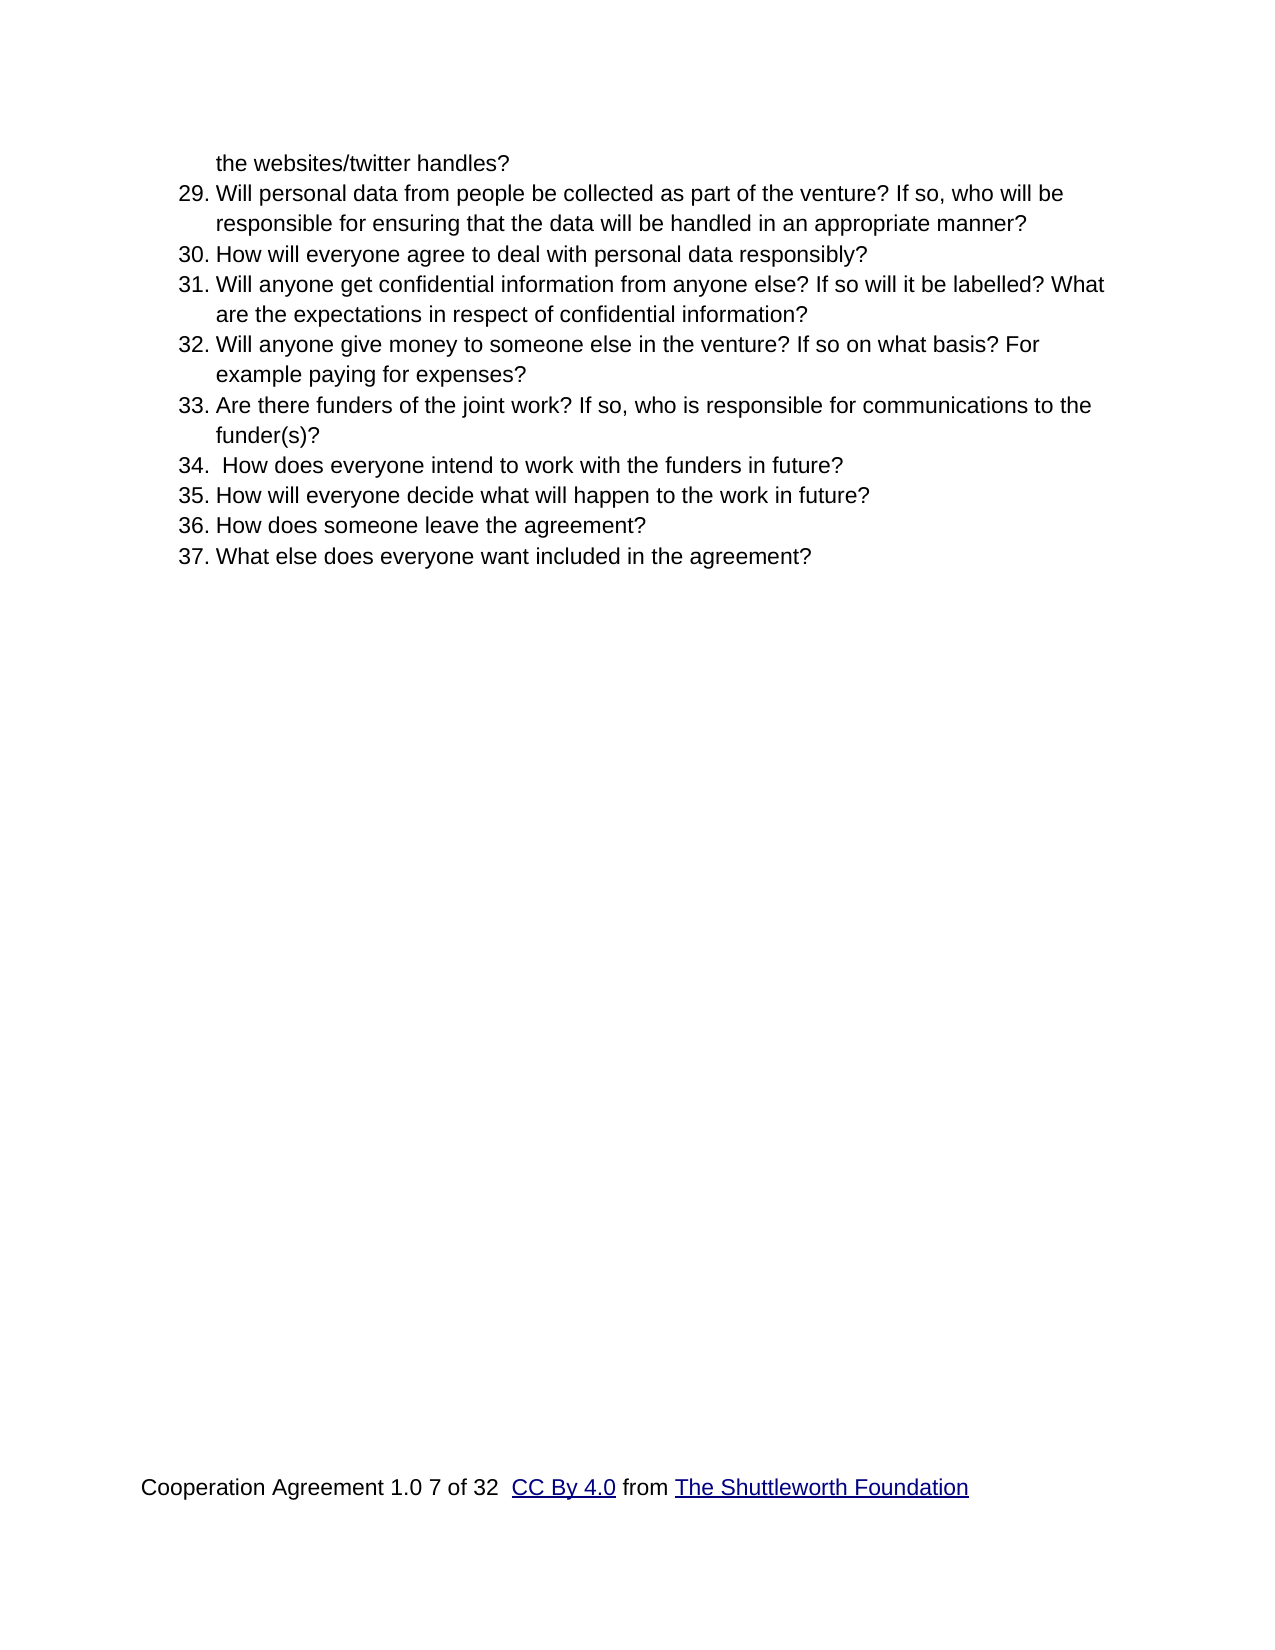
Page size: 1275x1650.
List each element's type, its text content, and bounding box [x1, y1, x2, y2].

list How does someone leave the agreement? [178, 512, 1125, 539]
list the websites/twitter handles? [178, 150, 1125, 176]
list What else does everyone want included in the agreement? [178, 543, 1125, 569]
list How will everyone decide what will happen to the work in future? [178, 482, 1125, 509]
list Are there funders of the joint work? If so, who is responsible for communications to the funder(s)? [178, 392, 1125, 448]
list Will anyone get confidential information from anyone else? If so will it be labelled? What are the expectations in respect of confidential information? [178, 271, 1125, 327]
list Will anyone give money to someone else in the venture? If so on what basis? For example paying for expenses? [178, 331, 1125, 388]
list Will personal data from people be collected as part of the venture? If so, who will be responsible for ensuring that the data will be handled in an appropriate manner? [178, 180, 1125, 237]
list How will everyone agree to deal with personal data responsibly? [178, 241, 1125, 267]
list How does everyone intend to work with the funders in future? [178, 452, 1125, 478]
